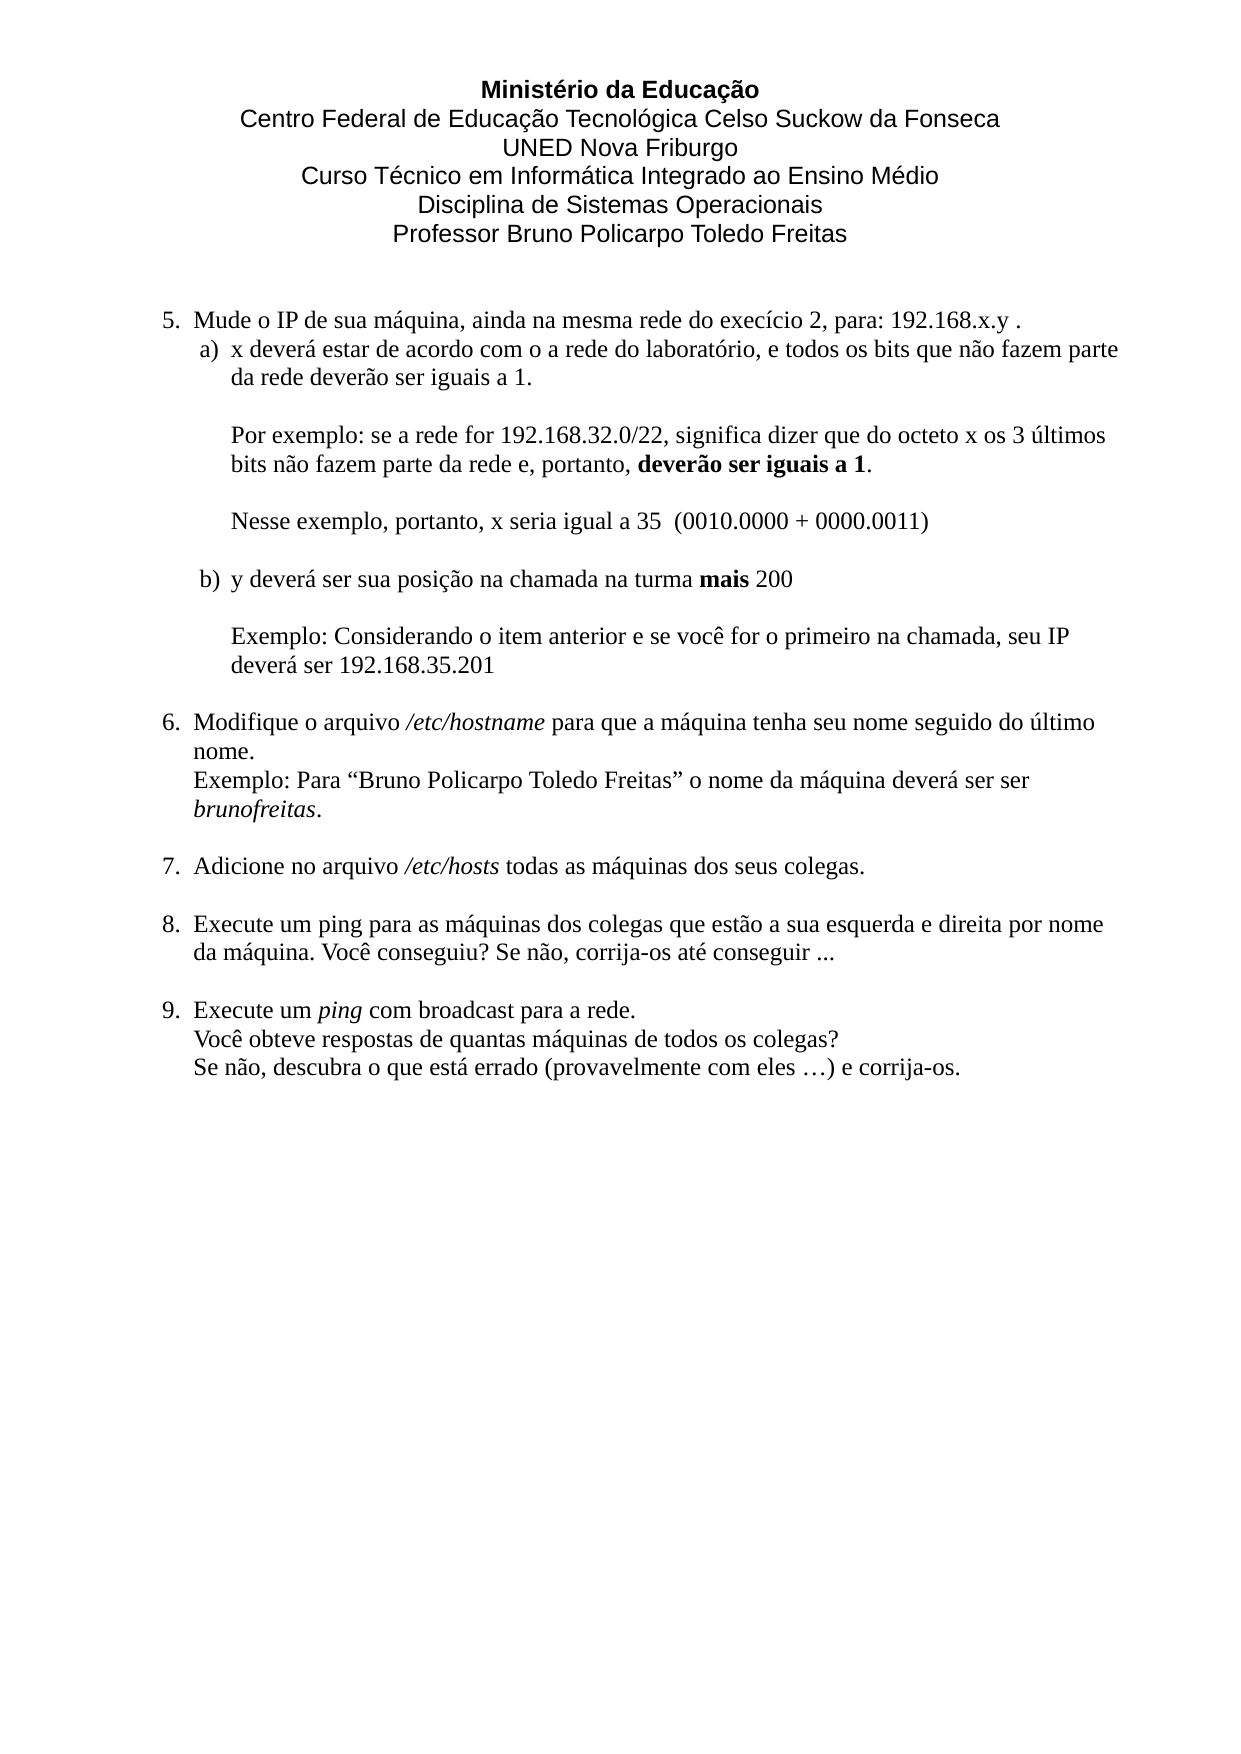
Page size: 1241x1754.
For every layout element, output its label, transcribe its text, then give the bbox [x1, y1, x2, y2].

list Por exemplo: se a rede for 192.168.32.0/22, significa dizer que do octeto x os 3 últimos bits não fazem parte da rede e, portanto, deverão ser iguais a 1. [193, 420, 1122, 477]
list Nesse exemplo, portanto, x seria igual a 35 (0010.0000 + 0000.0011) [193, 506, 1122, 535]
list Execute um ping com broadcast para a rede. [156, 995, 1122, 1024]
list Mude o IP de sua máquina, ainda na mesma rede do execício 2, para: 192.168.x.y . [156, 305, 1122, 334]
list Modifique o arquivo /etc/hostname para que a máquina tenha seu nome seguido do último nome. [156, 707, 1122, 765]
list Exemplo: Considerando o item anterior e se você for o primeiro na chamada, seu IP deverá ser 192.168.35.201 [193, 621, 1122, 679]
list Se não, descubra o que está errado (provavelmente com eles …) e corrija-os. [156, 1052, 1122, 1081]
list y deverá ser sua posição na chamada na turma mais 200 [193, 564, 1122, 592]
list Adicione no arquivo /etc/hosts todas as máquinas dos seus colegas. [156, 851, 1122, 880]
list Execute um ping para as máquinas dos colegas que estão a sua esquerda e direita por nome da máquina. Você conseguiu? Se não, corrija-os até conseguir ... [156, 909, 1122, 966]
list x deverá estar de acordo com o a rede do laboratório, e todos os bits que não fazem parte da rede deverão ser iguais a 1. [193, 334, 1122, 391]
list Exemplo: Para “Bruno Policarpo Toledo Freitas” o nome da máquina deverá ser ser brunofreitas. [156, 765, 1122, 822]
list Você obteve respostas de quantas máquinas de todos os colegas? [156, 1024, 1122, 1052]
